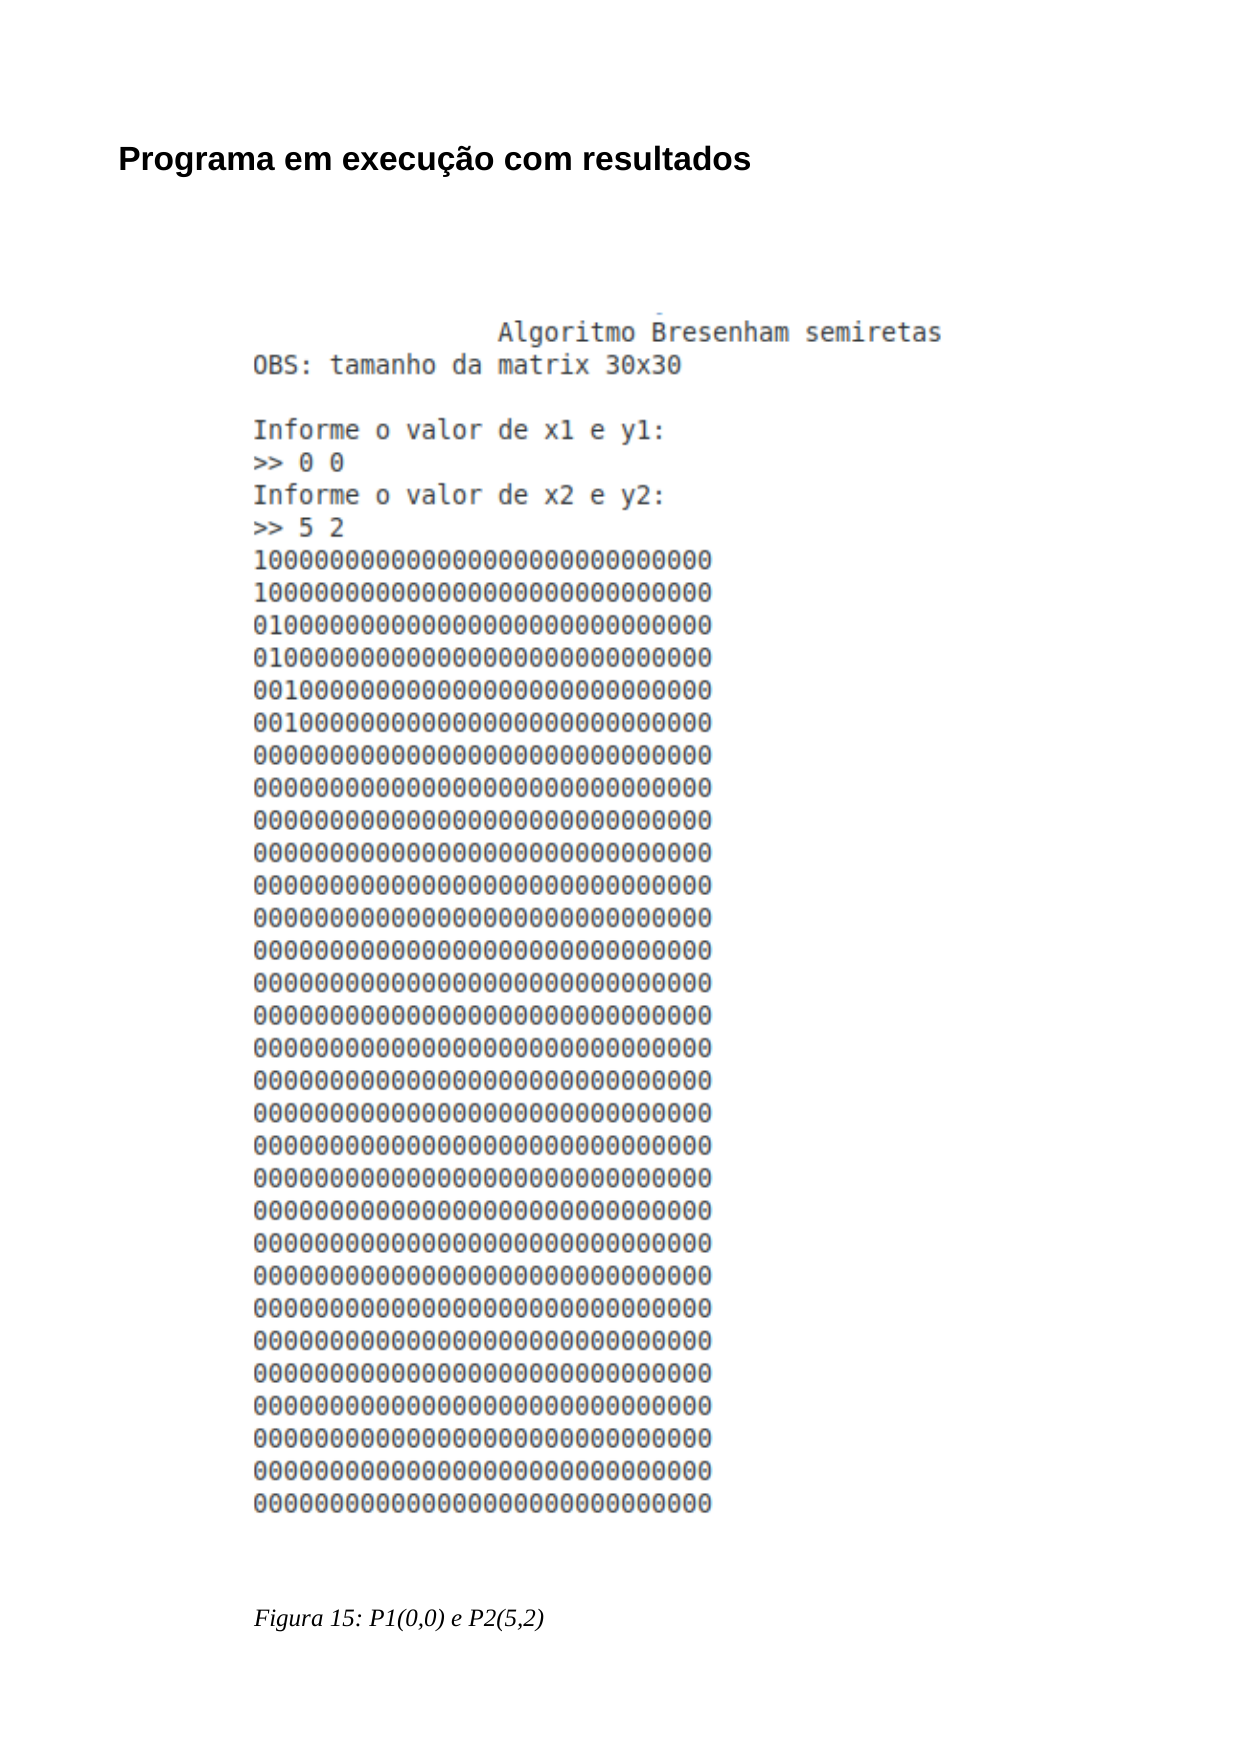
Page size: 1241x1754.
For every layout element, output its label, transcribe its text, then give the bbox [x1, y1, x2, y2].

picture [253, 231, 987, 1603]
text Figura 15: P1(0,0) e P2(5,2) [254, 1603, 986, 1631]
subtitle Programa em execução com resultados [118, 139, 1122, 178]
